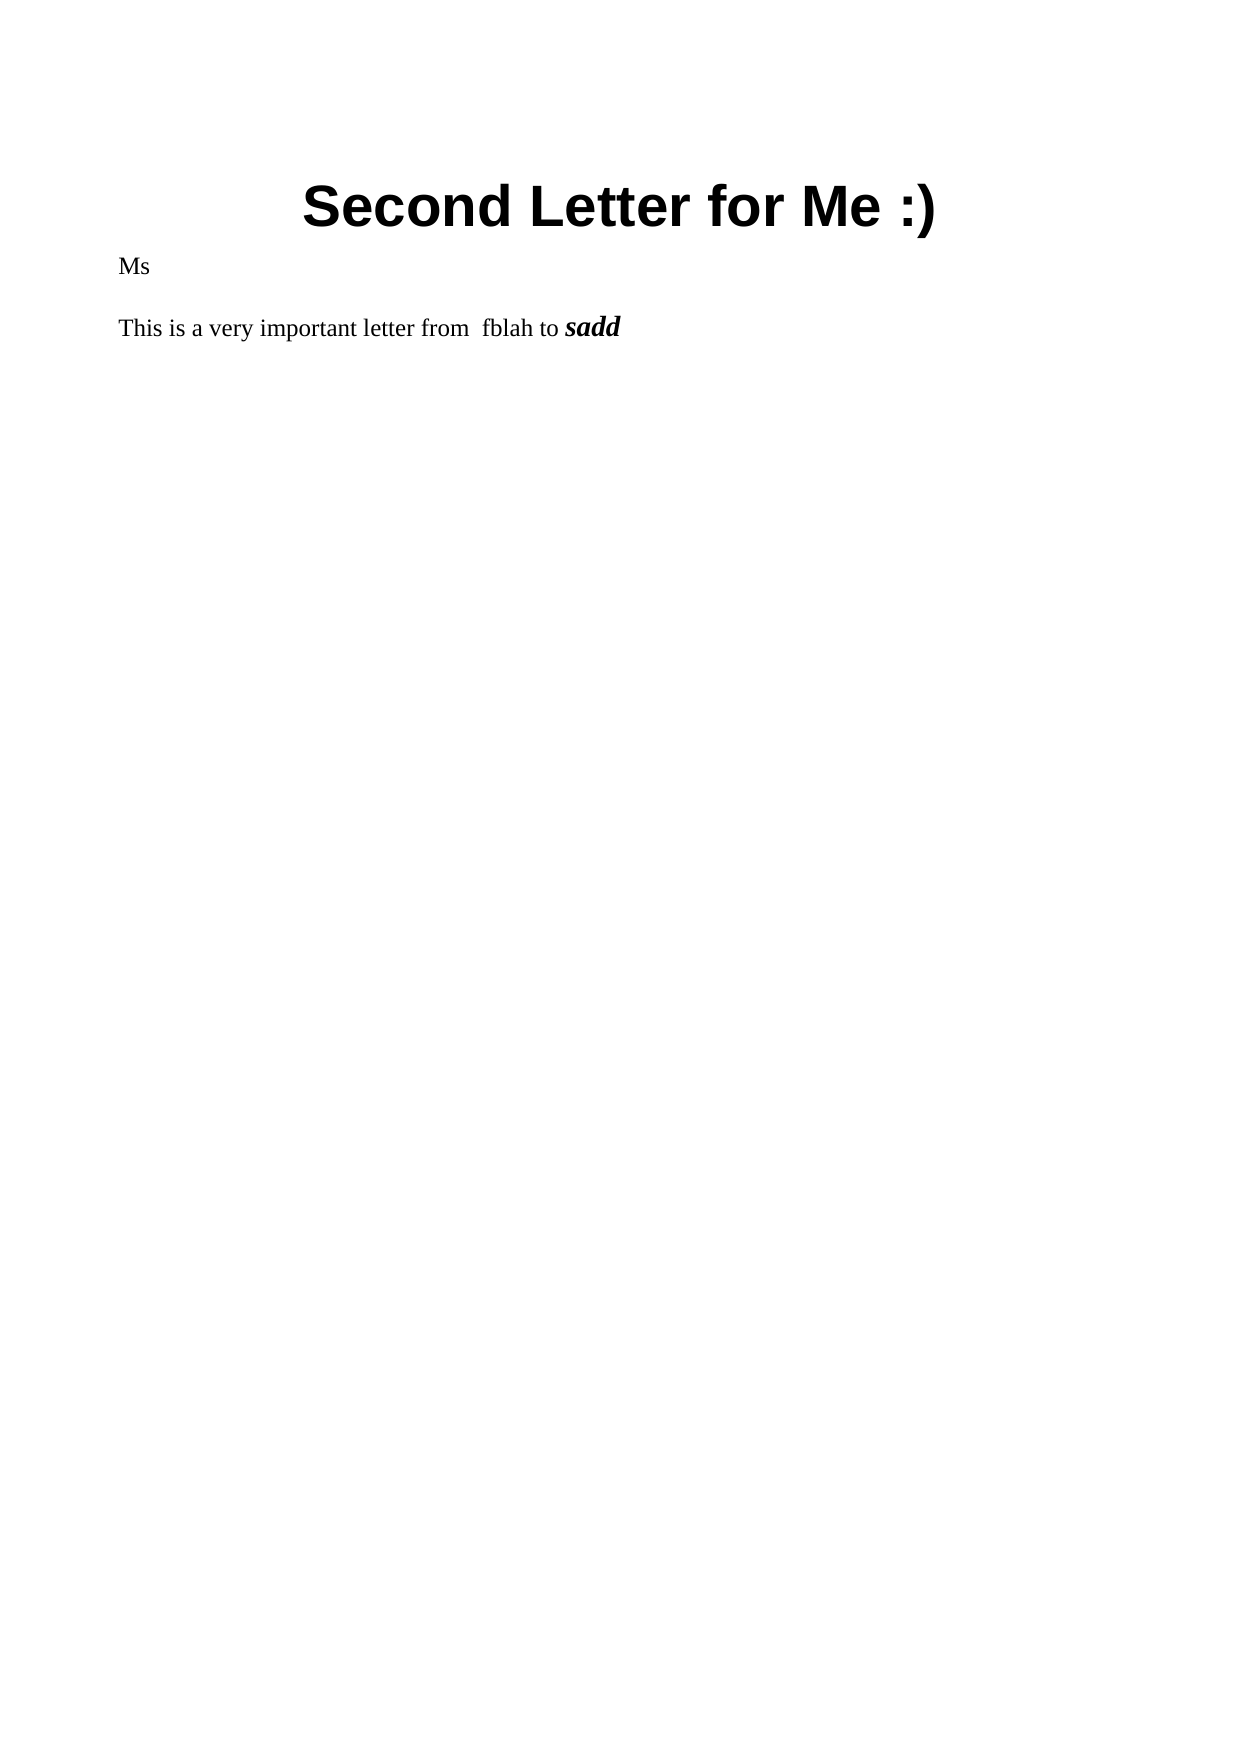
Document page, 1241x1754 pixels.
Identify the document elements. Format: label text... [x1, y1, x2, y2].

text This is a very important letter from fblah to sadd [118, 309, 1122, 342]
text Ms [118, 251, 1122, 280]
title Second Letter for Me :) [118, 172, 1122, 239]
